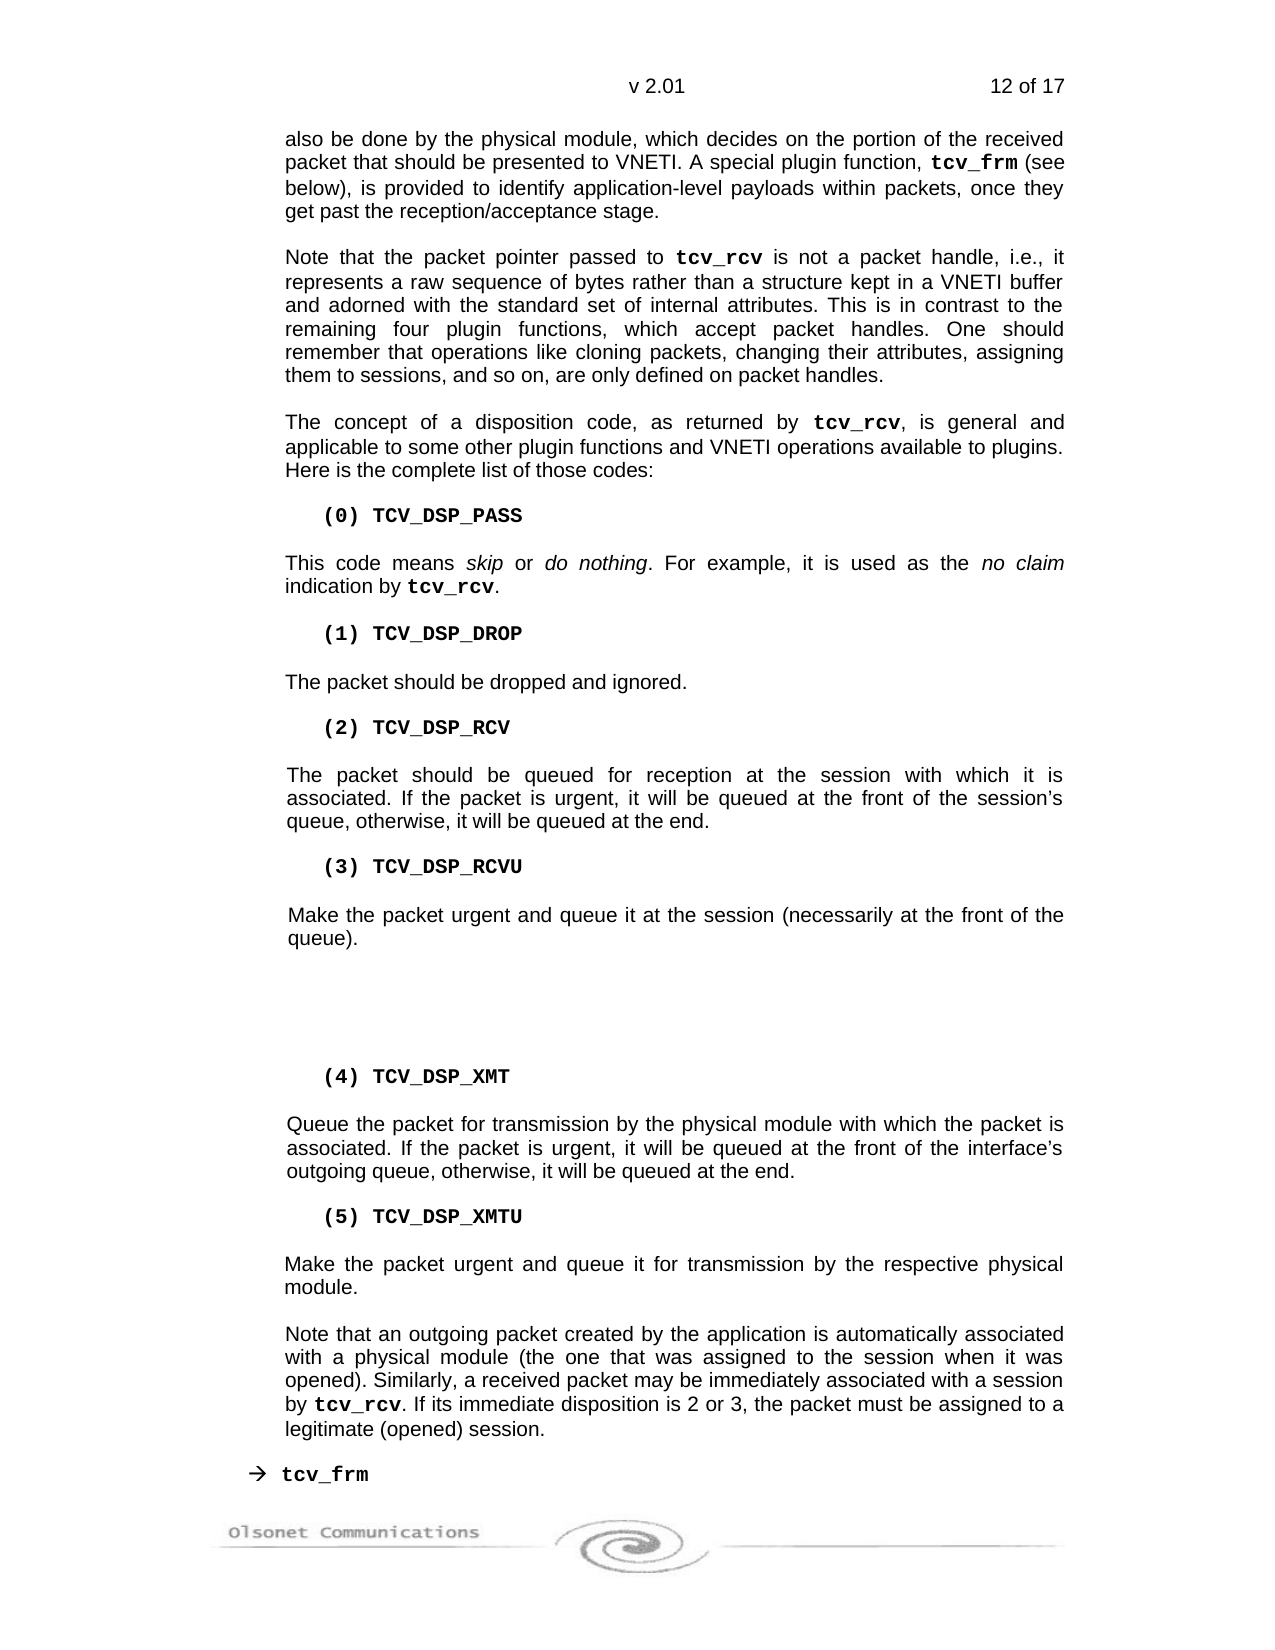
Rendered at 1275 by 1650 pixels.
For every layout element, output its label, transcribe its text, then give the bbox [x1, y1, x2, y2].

text (4) TCV_DSP_XMT [322, 1066, 1065, 1090]
text (0) TCV_DSP_PASS [322, 505, 1065, 529]
text The packet should be dropped and ignored. [285, 670, 1065, 693]
text The packet should be queued for reception at the session with which it is associated. If the packet is urgent, it will be queued at the front of the session’s queue, otherwise, it will be queued at the end. [286, 764, 1065, 833]
text Queue the packet for transmission by the physical module with which the packet is associated. If the packet is urgent, it will be queued at the front of the interface’s outgoing queue, otherwise, it will be queued at the end. [286, 1113, 1065, 1183]
text (5) TCV_DSP_XMTU [322, 1206, 1065, 1229]
text The concept of a disposition code, as returned by tcv_rcv, is general and applicable to some other plugin functions and VNETI operations available to plugins. Here is the complete list of those codes: [285, 410, 1065, 482]
text Note that the packet pointer passed to tcv_rcv is not a packet handle, i.e., it represents a raw sequence of bytes rather than a structure kept in a VNETI buffer and adorned with the standard set of internal attributes. This is in contrast to the remaining four plugin functions, which accept packet handles. One should remember that operations like cloning packets, changing their attributes, assigning them to sessions, and so on, are only defined on packet handles. [285, 246, 1065, 387]
picture [210, 1504, 1065, 1596]
text  tcv_frm [247, 1464, 1065, 1487]
text Make the packet urgent and queue it at the session (necessarily at the front of the queue). [288, 903, 1065, 950]
text (2) TCV_DSP_RCV [322, 717, 1065, 740]
text (3) TCV_DSP_RCVU [322, 857, 1065, 880]
text Make the packet urgent and queue it for transmission by the respective physical module. [284, 1253, 1065, 1299]
text also be done by the physical module, which decides on the portion of the received packet that should be presented to VNETI. A special plugin function, tcv_frm (see below), is provided to identify application-level payloads within packets, once they get past the reception/acceptance stage. [285, 128, 1065, 222]
text This code means skip or do nothing. For example, it is used as the no claim indication by tcv_rcv. [285, 552, 1065, 600]
text Note that an outgoing packet created by the application is automatically associated with a physical module (the one that was assigned to the session when it was opened). Similarly, a received packet may be immediately associated with a session by tcv_rcv. If its immediate disposition is 2 or 3, the packet must be assigned to a legitimate (opened) session. [285, 1322, 1065, 1440]
text (1) TCV_DSP_DROP [322, 623, 1065, 647]
